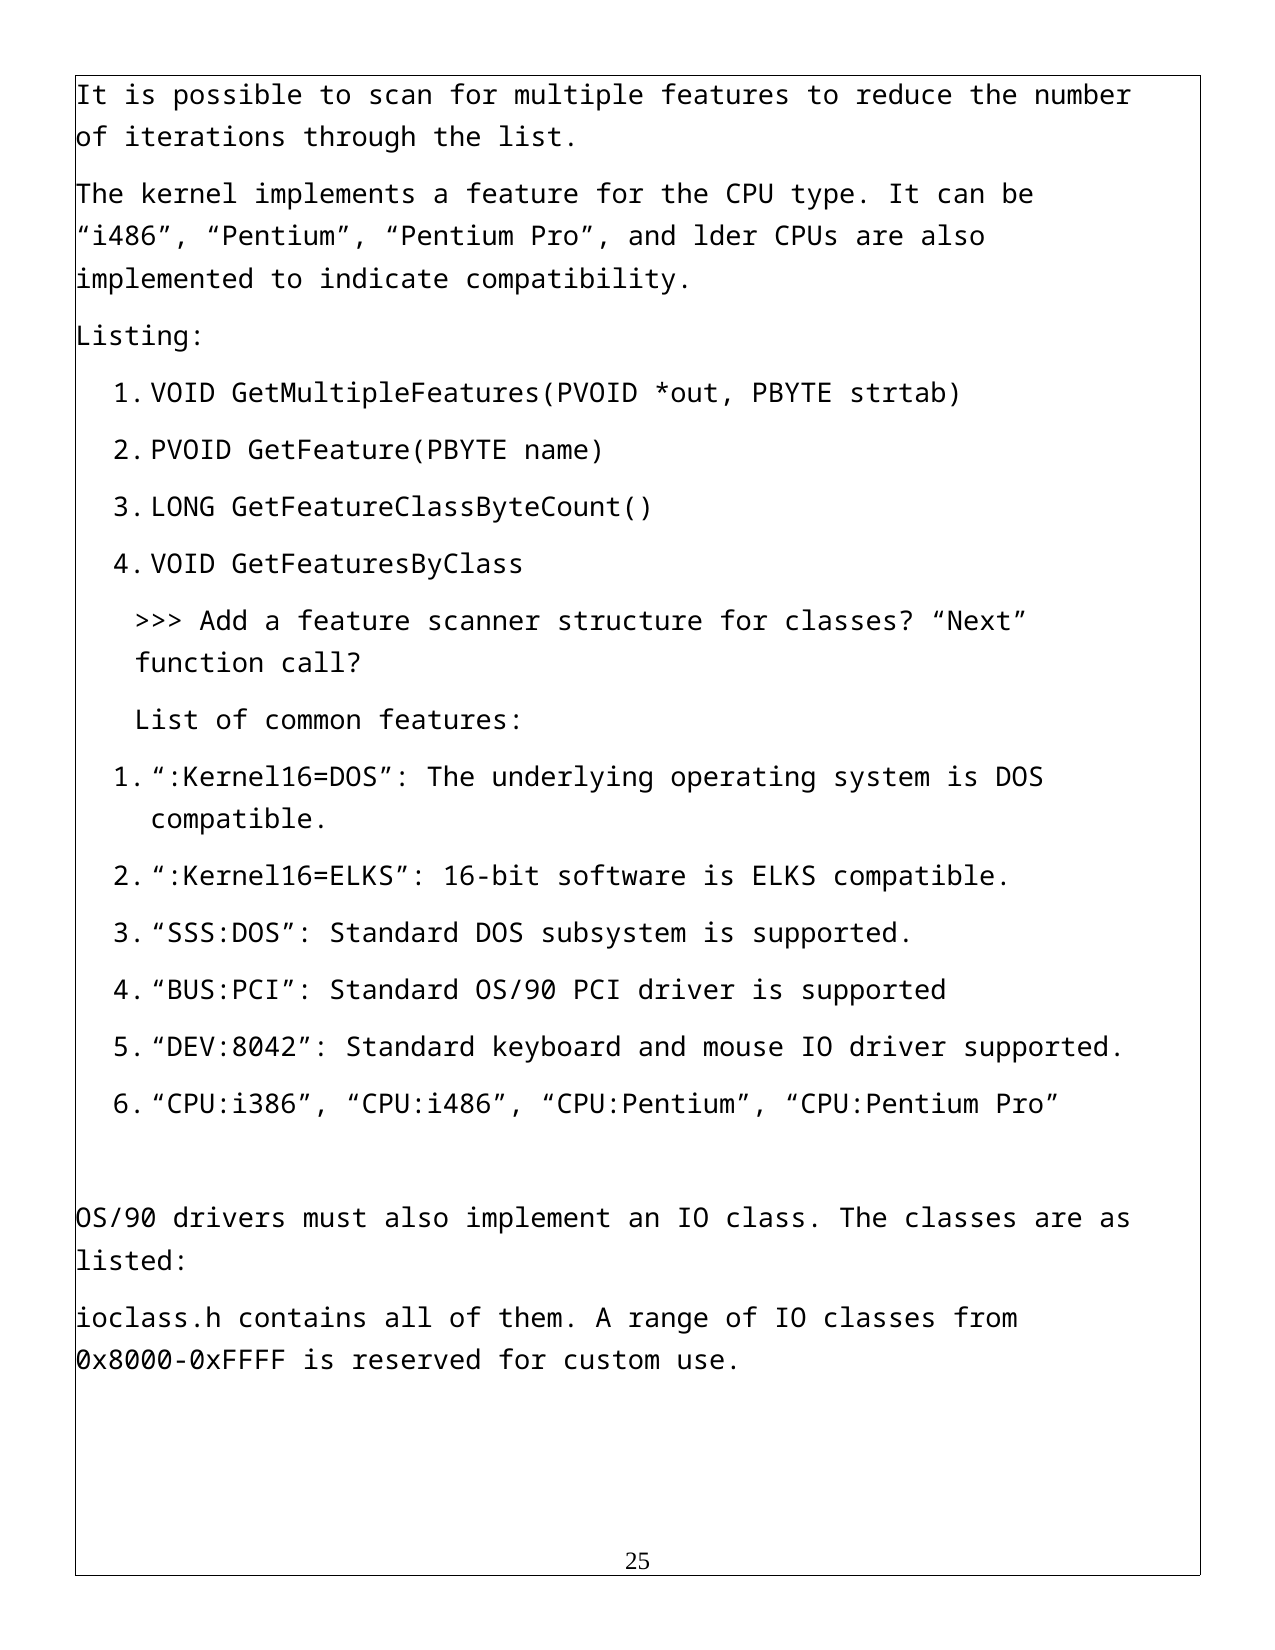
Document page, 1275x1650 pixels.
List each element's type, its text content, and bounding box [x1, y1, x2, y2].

text It is possible to scan for multiple features to reduce the number of iterations through the list. [76, 76, 1141, 154]
text OS/90 drivers must also implement an IO class. The classes are as listed: [76, 1199, 1141, 1278]
text The kernel implements a feature for the CPU type. It can be “i486”, “Pentium”, “Pentium Pro”, and lder CPUs are also implemented to indicate compatibility. [76, 174, 1141, 296]
list “DEV:8042”: Standard keyboard and mouse IO driver supported. [113, 1028, 1200, 1065]
list VOID GetFeaturesByClass [113, 544, 1200, 581]
list “:Kernel16=DOS”: The underlying operating system is DOS compatible. [113, 757, 1200, 837]
list “SSS:DOS”: Standard DOS subsystem is supported. [113, 914, 1200, 951]
list “CPU:i386”, “CPU:i486”, “CPU:Pentium”, “CPU:Pentium Pro” [113, 1085, 1200, 1122]
text ioclass.h contains all of them. A range of IO classes from 0x8000-0xFFFF is reserved for custom use. [76, 1298, 1141, 1377]
list LONG GetFeatureClassByteCount() [113, 487, 1200, 524]
list VOID GetMultipleFeatures(PVOID *out, PBYTE strtab) [113, 373, 1200, 410]
text List of common features: [134, 701, 1141, 737]
list PVOID GetFeature(PBYTE name) [113, 430, 1200, 467]
list “:Kernel16=ELKS”: 16-bit software is ELKS compatible. [113, 857, 1200, 894]
list “BUS:PCI”: Standard OS/90 PCI driver is supported [113, 971, 1200, 1008]
text Listing: [76, 316, 1141, 353]
text >>> Add a feature scanner structure for classes? “Next” function call? [134, 601, 1141, 680]
